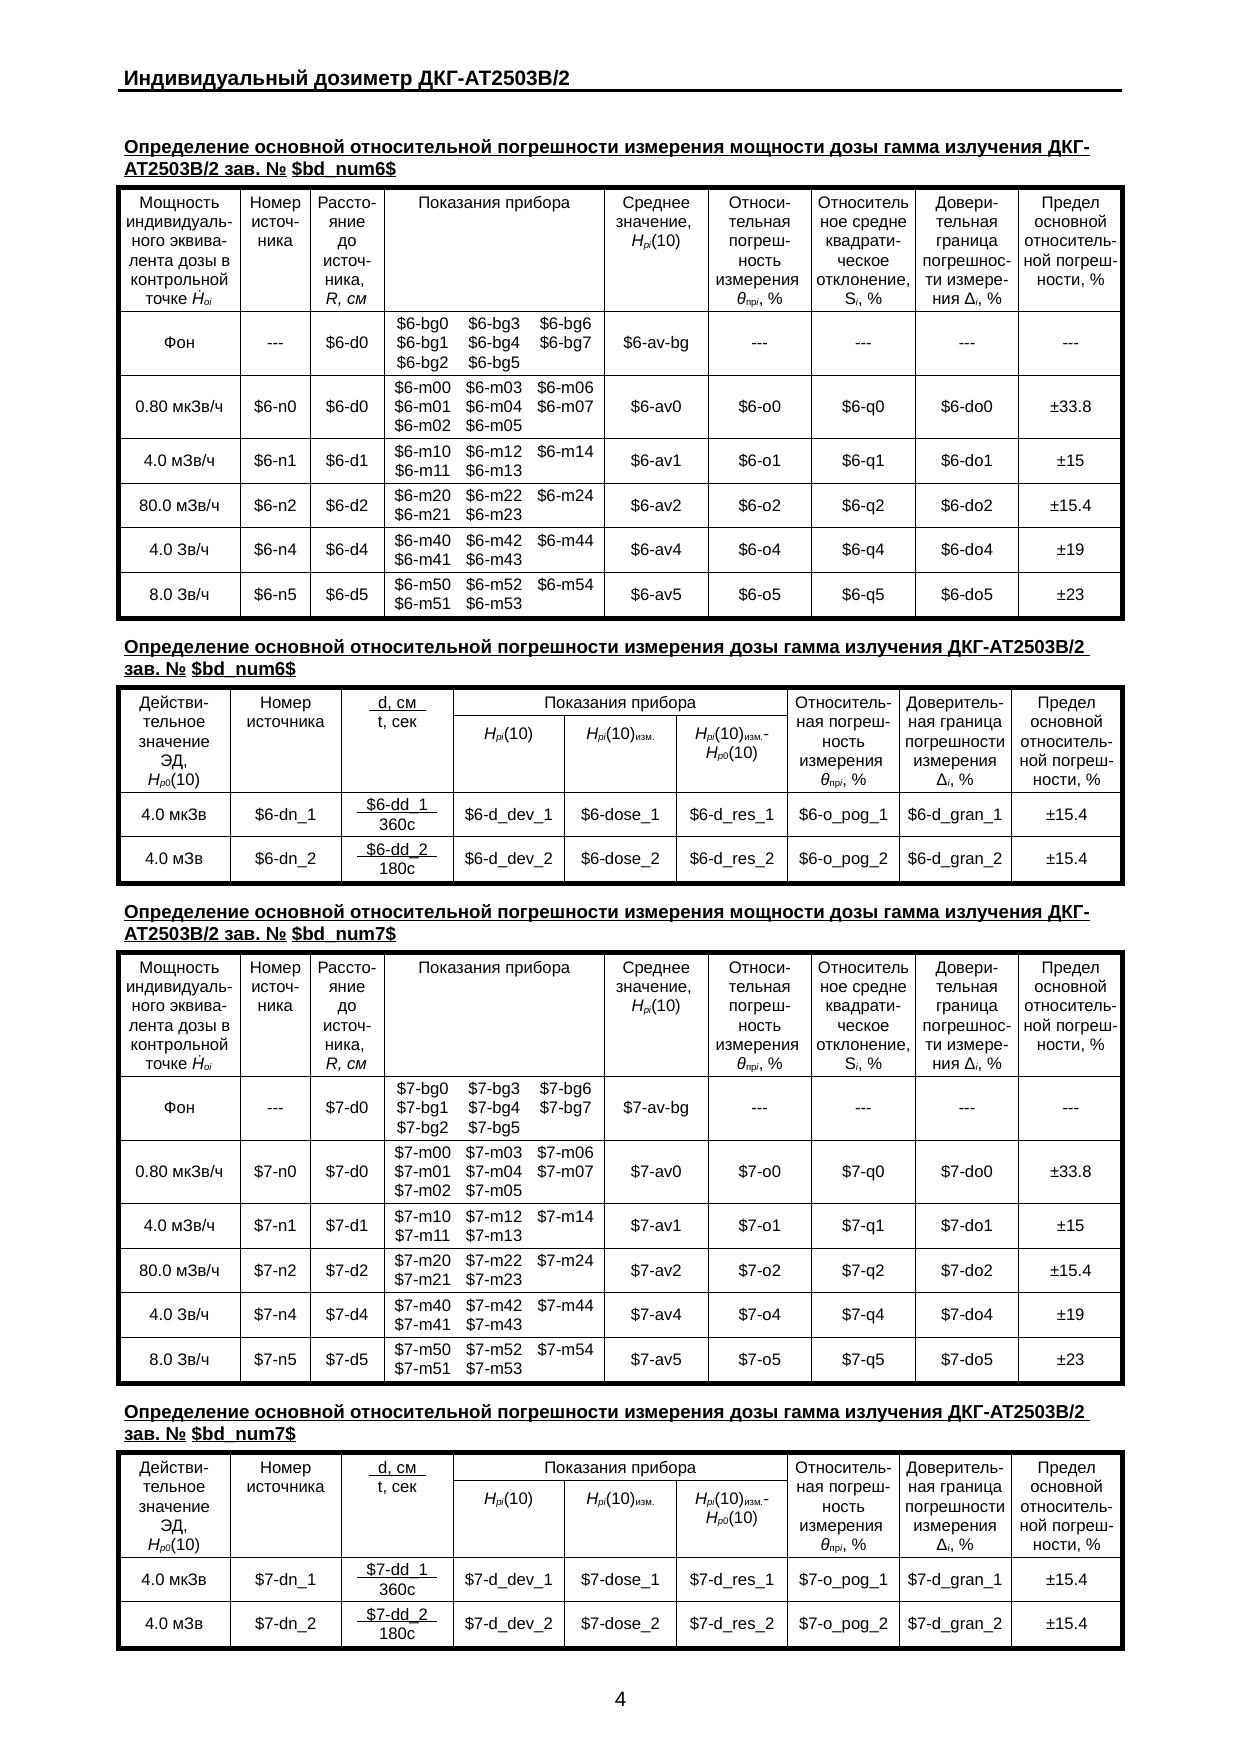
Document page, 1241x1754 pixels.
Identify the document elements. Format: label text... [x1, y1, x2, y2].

table_cell $7-av0 [605, 1141, 708, 1203]
table_cell $7-d4 [311, 1293, 384, 1337]
table_cell $6-q0 [812, 376, 915, 438]
table_cell Показания прибора [454, 1455, 787, 1480]
table_cell $7-av1 [605, 1204, 708, 1248]
table_cell Номер источ-ника [241, 190, 310, 311]
table_cell $6-d_gran_1 [900, 793, 1011, 836]
table_cell ±15.4 [1019, 1249, 1120, 1292]
table_cell $7-q0 [812, 1141, 915, 1203]
table_cell Номер источника [231, 690, 341, 792]
table_cell $6-m40 $6-m41 $6-m42 $6-m43 $6-m44 [385, 528, 604, 572]
table_cell Номер источника [231, 1455, 341, 1557]
table_cell --- [812, 1077, 915, 1139]
table_cell Среднее значение, Hpi(10) [605, 955, 708, 1076]
table_cell $7-q5 [812, 1338, 915, 1381]
table_cell 4.0 Зв/ч [121, 528, 240, 572]
table_cell Относительное средне квадрати-ческое отклонение, Si, % [812, 190, 915, 311]
table_cell $7-dn_1 [231, 1558, 341, 1601]
table_cell 0.80 мкЗв/ч [121, 1141, 240, 1203]
table_cell $7-av5 [605, 1338, 708, 1381]
table_cell $6-do5 [916, 573, 1018, 616]
table_cell $6-dose_1 [565, 793, 676, 836]
table_cell $7-o_pog_1 [788, 1558, 899, 1601]
table_cell $6-q4 [812, 528, 915, 572]
table_cell Предел основной относитель-ной погреш-ности, % [1019, 955, 1120, 1076]
table_cell $6-do2 [916, 484, 1018, 527]
table_cell $7-m40 $7-m41 $7-m42 $7-m43 $7-m44 [385, 1293, 604, 1337]
table_cell $6-d_dev_2 [454, 837, 564, 881]
table_cell $7-d_gran_1 [900, 1558, 1011, 1601]
table_cell $7-bg0 $7-bg1 $7-bg2 $7-bg3 $7-bg4 $7-bg5 $7-bg6 $7-bg7 [385, 1077, 604, 1139]
table_cell Hpi(10)изм.-Hp0(10) [677, 1481, 787, 1557]
table_cell $7-m10 $7-m11 $7-m12 $7-m13 $7-m14 [385, 1204, 604, 1248]
table_cell $6-dd_2 180c [342, 837, 453, 881]
table_cell $7-q2 [812, 1249, 915, 1292]
table_cell Номер источ-ника [241, 955, 310, 1076]
table_cell ±15.4 [1012, 1558, 1120, 1601]
table_cell $6-d1 [311, 439, 384, 483]
table_cell $6-q5 [812, 573, 915, 616]
table_cell $7-d_dev_1 [454, 1558, 564, 1601]
table_cell $6-n4 [241, 528, 310, 572]
table_cell $7-o_pog_2 [788, 1602, 899, 1646]
table_cell $7-n2 [241, 1249, 310, 1292]
table_cell $6-do0 [916, 376, 1018, 438]
table_cell $6-av5 [605, 573, 708, 616]
table_cell Действи-тельное значение ЭД, Hp0(10) [121, 690, 230, 792]
table_cell 4.0 мкЗв [121, 793, 230, 836]
table_cell $6-n0 [241, 376, 310, 438]
table_cell $6-d4 [311, 528, 384, 572]
table_cell Hpi(10) [454, 1481, 564, 1557]
table_cell $7-dn_2 [231, 1602, 341, 1646]
table_cell $7-d0 [311, 1077, 384, 1139]
table_cell $7-q1 [812, 1204, 915, 1248]
table_cell Довери-тельная граница погрешнос-ти измере-ния Δi, % [916, 955, 1018, 1076]
table_cell ±15 [1019, 1204, 1120, 1248]
table_cell $7-d5 [311, 1338, 384, 1381]
table_cell $6-av2 [605, 484, 708, 527]
table_cell $6-dn_1 [231, 793, 341, 836]
table_cell $6-m20 $6-m21 $6-m22 $6-m23 $6-m24 [385, 484, 604, 527]
table_cell $7-n0 [241, 1141, 310, 1203]
table_cell $6-d_gran_2 [900, 837, 1011, 881]
table_header Определение основной относительной погрешности измерения дозы гамма излучения ДКГ-АТ2503B/2 зав. № $bd_num6$ [118, 621, 1122, 685]
table_cell 80.0 мЗв/ч [121, 1249, 240, 1292]
table_cell 4.0 Зв/ч [121, 1293, 240, 1337]
table_cell $6-av1 [605, 439, 708, 483]
table_cell Доверитель-ная граница погрешности измерения Δi, % [900, 1455, 1011, 1557]
table_cell Рассто-яние до источ-ника, R, см [311, 190, 384, 311]
table_header Определение основной относительной погрешности измерения мощности дозы гамма излучения ДКГ-АТ2503B/2 зав. № $bd_num7$ [118, 886, 1122, 950]
table_cell $6-av4 [605, 528, 708, 572]
table_cell Доверитель-ная граница погрешности измерения Δi, % [900, 690, 1011, 792]
table_cell $6-d0 [311, 376, 384, 438]
table_cell Довери-тельная граница погрешнос-ти измере-ния Δi, % [916, 190, 1018, 311]
table_cell $7-do0 [916, 1141, 1018, 1203]
table_cell $7-dd_2 180c [342, 1602, 453, 1646]
table_cell 8.0 Зв/ч [121, 1338, 240, 1381]
table_cell $6-bg0 $6-bg1 $6-bg2 $6-bg3 $6-bg4 $6-bg5 $6-bg6 $6-bg7 [385, 312, 604, 374]
table_cell 4.0 мЗв [121, 1602, 230, 1646]
table_cell $7-d_gran_2 [900, 1602, 1011, 1646]
table_cell --- [709, 312, 811, 374]
table_cell Hpi(10)изм.-Hp0(10) [677, 716, 787, 792]
table_cell $6-do1 [916, 439, 1018, 483]
table_cell $7-av-bg [605, 1077, 708, 1139]
table_cell ±15.4 [1012, 793, 1120, 836]
table_cell --- [241, 312, 310, 374]
table_cell ±15.4 [1012, 837, 1120, 881]
table_cell 0.80 мкЗв/ч [121, 376, 240, 438]
table_cell Предел основной относитель-ной погреш-ности, % [1012, 690, 1120, 792]
table_cell ±33.8 [1019, 1141, 1120, 1203]
table_cell Относитель-ная погреш-ность измерения θпрi, % [788, 1455, 899, 1557]
table_cell $6-dn_2 [231, 837, 341, 881]
table_cell $7-m20 $7-m21 $7-m22 $7-m23 $7-m24 [385, 1249, 604, 1292]
table_cell d, см t, сек [342, 1455, 453, 1557]
table_cell ±33.8 [1019, 376, 1120, 438]
table_cell $6-o_pog_2 [788, 837, 899, 881]
table_cell Предел основной относитель-ной погреш-ности, % [1012, 1455, 1120, 1557]
table_cell $7-do4 [916, 1293, 1018, 1337]
table_cell $7-o0 [709, 1141, 811, 1203]
table_cell Рассто-яние до источ-ника, R, см [311, 955, 384, 1076]
table_cell $7-d_res_2 [677, 1602, 787, 1646]
table_cell --- [1019, 312, 1120, 374]
table_cell $7-n4 [241, 1293, 310, 1337]
table_cell --- [812, 312, 915, 374]
table_cell $7-d_res_1 [677, 1558, 787, 1601]
table_cell Относитель-ная погреш-ность измерения θпрi, % [788, 690, 899, 792]
table_cell Действи-тельное значение ЭД, Hp0(10) [121, 1455, 230, 1557]
table_cell ±23 [1019, 1338, 1120, 1381]
table_cell Предел основной относитель-ной погреш-ности, % [1019, 190, 1120, 311]
table_cell 8.0 Зв/ч [121, 573, 240, 616]
table_header Определение основной относительной погрешности измерения дозы гамма излучения ДКГ-АТ2503B/2 зав. № $bd_num7$ [118, 1386, 1122, 1450]
table_cell $6-o4 [709, 528, 811, 572]
table_cell $7-do1 [916, 1204, 1018, 1248]
table_cell 4.0 мкЗв [121, 1558, 230, 1601]
table_cell $7-q4 [812, 1293, 915, 1337]
table_cell Относи-тельная погреш-ность измерения θпрi, % [709, 955, 811, 1076]
table_cell $7-o5 [709, 1338, 811, 1381]
table_cell $7-d_dev_2 [454, 1602, 564, 1646]
table_cell $7-dose_1 [565, 1558, 676, 1601]
table_cell Hpi(10)изм. [565, 716, 676, 792]
table_cell ±19 [1019, 528, 1120, 572]
table_cell $7-av4 [605, 1293, 708, 1337]
table_cell 4.0 мЗв/ч [121, 1204, 240, 1248]
table_cell --- [709, 1077, 811, 1139]
table_cell $6-o0 [709, 376, 811, 438]
table_cell ±15.4 [1012, 1602, 1120, 1646]
table_cell Мощность индивидуаль-ного эквива-лента дозы в контрольной точке Ḣoi [121, 955, 240, 1076]
table_cell $6-n2 [241, 484, 310, 527]
table_cell $6-o2 [709, 484, 811, 527]
table_cell $7-av2 [605, 1249, 708, 1292]
table_cell 4.0 мЗв [121, 837, 230, 881]
table_cell --- [1019, 1077, 1120, 1139]
table_cell $7-dd_1 360c [342, 1558, 453, 1601]
table_cell $7-n1 [241, 1204, 310, 1248]
table_cell $6-m50 $6-m51 $6-m52 $6-m53 $6-m54 [385, 573, 604, 616]
table_cell $7-d1 [311, 1204, 384, 1248]
table_cell --- [241, 1077, 310, 1139]
table_cell $6-q2 [812, 484, 915, 527]
table_cell $6-n1 [241, 439, 310, 483]
table_cell 4.0 мЗв/ч [121, 439, 240, 483]
table_cell $6-av-bg [605, 312, 708, 374]
table_cell ±23 [1019, 573, 1120, 616]
table_cell --- [916, 312, 1018, 374]
table_cell $6-d2 [311, 484, 384, 527]
table_cell $6-q1 [812, 439, 915, 483]
table_cell $6-o_pog_1 [788, 793, 899, 836]
table_cell Показания прибора [454, 690, 787, 715]
table_cell $7-m00 $7-m01 $7-m02 $7-m03 $7-m04 $7-m05 $7-m06 $7-m07 [385, 1141, 604, 1203]
table_cell Мощность индивидуаль-ного эквива-лента дозы в контрольной точке Ḣoi [121, 190, 240, 311]
table_cell $7-dose_2 [565, 1602, 676, 1646]
table_cell Среднее значение, Hpi(10) [605, 190, 708, 311]
table_cell Hpi(10) [454, 716, 564, 792]
table_cell ±15.4 [1019, 484, 1120, 527]
table_cell $6-dd_1 360c [342, 793, 453, 836]
table_cell Показания прибора [385, 190, 604, 311]
table_cell $6-o1 [709, 439, 811, 483]
table_cell $6-d_res_2 [677, 837, 787, 881]
table_cell $7-o1 [709, 1204, 811, 1248]
table_cell $7-do2 [916, 1249, 1018, 1292]
table_cell $6-d0 [311, 312, 384, 374]
table_cell Показания прибора [385, 955, 604, 1076]
table_cell $6-do4 [916, 528, 1018, 572]
table_cell $7-d0 [311, 1141, 384, 1203]
table_cell $6-d_dev_1 [454, 793, 564, 836]
table_cell 80.0 мЗв/ч [121, 484, 240, 527]
table_cell $6-av0 [605, 376, 708, 438]
table_cell Фон [121, 312, 240, 374]
table_cell $7-d2 [311, 1249, 384, 1292]
table_cell $6-d_res_1 [677, 793, 787, 836]
table_cell $6-d5 [311, 573, 384, 616]
table_cell d, см t, сек [342, 690, 453, 792]
table_cell $7-do5 [916, 1338, 1018, 1381]
table_header Определение основной относительной погрешности измерения мощности дозы гамма излучения ДКГ-АТ2503B/2 зав. № $bd_num6$ [118, 121, 1122, 185]
table_cell Относительное средне квадрати-ческое отклонение, Si, % [812, 955, 915, 1076]
table_cell $6-m00 $6-m01 $6-m02 $6-m03 $6-m04 $6-m05 $6-m06 $6-m07 [385, 376, 604, 438]
table_cell Относи-тельная погреш-ность измерения θпрi, % [709, 190, 811, 311]
table_cell Фон [121, 1077, 240, 1139]
table_cell --- [916, 1077, 1018, 1139]
table_cell $7-m50 $7-m51 $7-m52 $7-m53 $7-m54 [385, 1338, 604, 1381]
table_cell $7-o2 [709, 1249, 811, 1292]
table_cell ±19 [1019, 1293, 1120, 1337]
table_cell $7-o4 [709, 1293, 811, 1337]
table_cell Hpi(10)изм. [565, 1481, 676, 1557]
table_cell $6-m10 $6-m11 $6-m12 $6-m13 $6-m14 [385, 439, 604, 483]
table_cell $6-dose_2 [565, 837, 676, 881]
table_cell $7-n5 [241, 1338, 310, 1381]
table_cell ±15 [1019, 439, 1120, 483]
table_cell $6-o5 [709, 573, 811, 616]
table_cell $6-n5 [241, 573, 310, 616]
